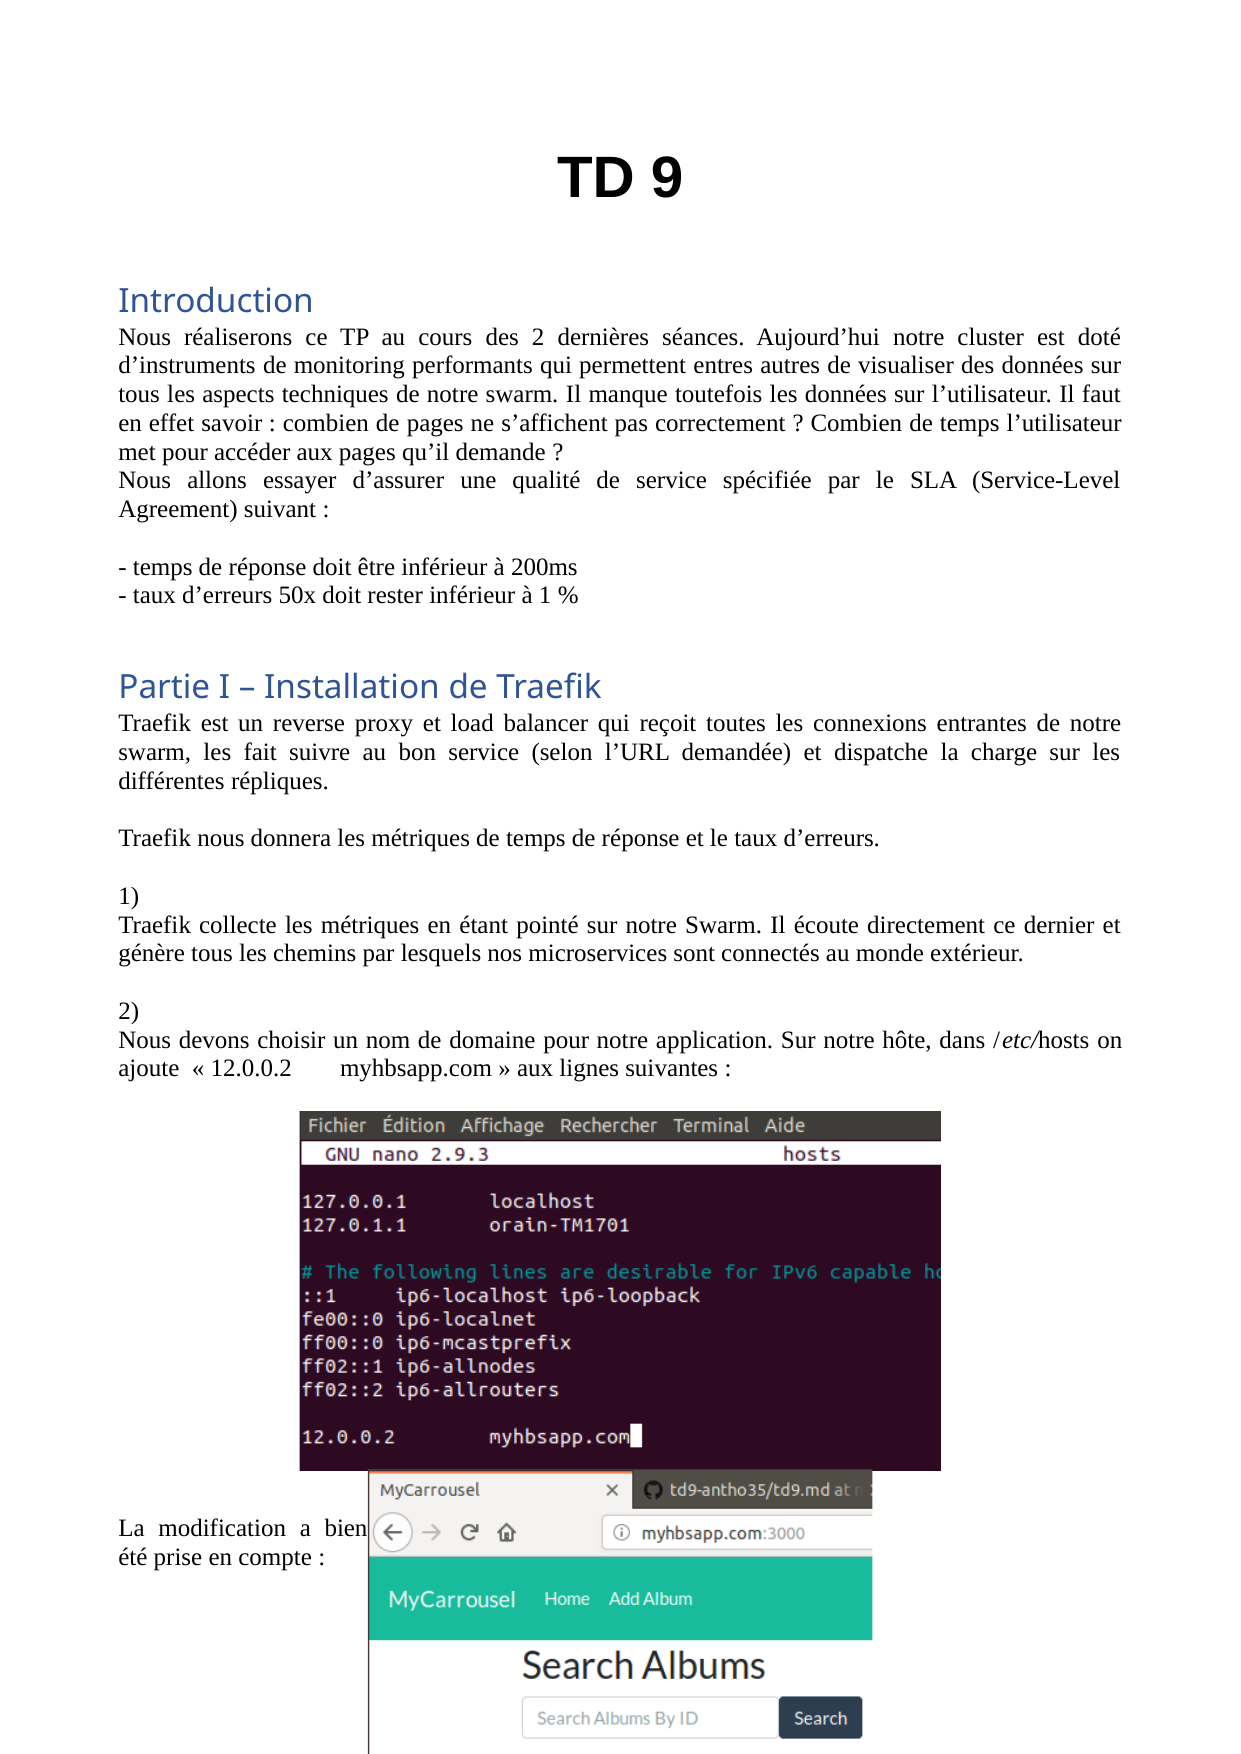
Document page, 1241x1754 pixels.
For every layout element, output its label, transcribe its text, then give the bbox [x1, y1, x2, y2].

text La modification a bien été prise en compte : [118, 1513, 367, 1571]
text [873, 1513, 1122, 1571]
text Nous devons choisir un nom de domaine pour notre application. Sur notre hôte, dans /etc/hosts on ajoute « 12.0.0.2 myhbsapp.com » aux lignes suivantes : [118, 1025, 1122, 1082]
text Nous réaliserons ce TP au cours des 2 dernières séances. Aujourd’hui notre cluster est doté d’instruments de monitoring performants qui permettent entres autres de visualiser des données sur tous les aspects techniques de notre swarm. Il manque toutefois les données sur l’utilisateur. Il faut en effet savoir : combien de pages ne s’affichent pas correctement ? Combien de temps l’utilisateur met pour accéder aux pages qu’il demande ? [118, 322, 1122, 466]
subtitle Introduction [118, 276, 1122, 322]
text Traefik est un reverse proxy et load balancer qui reçoit toutes les connexions entrantes de notre swarm, les fait suivre au bon service (selon l’URL demandée) et dispatche la charge sur les différentes répliques. [118, 708, 1122, 795]
text - temps de réponse doit être inférieur à 200ms [118, 552, 1122, 581]
text Traefik nous donnera les métriques de temps de réponse et le taux d’erreurs. [118, 823, 1122, 852]
title TD 9 [118, 143, 1122, 210]
text 1) [118, 881, 1122, 910]
text - taux d’erreurs 50x doit rester inférieur à 1 % [118, 581, 1122, 609]
subtitle Partie I – Installation de Traefik [118, 663, 1122, 708]
picture [299, 1111, 941, 1754]
text Nous allons essayer d’assurer une qualité de service spécifiée par le SLA (Service-Level Agreement) suivant : [118, 466, 1122, 523]
text 2) [118, 996, 1122, 1025]
text Traefik collecte les métriques en étant pointé sur notre Swarm. Il écoute directement ce dernier et génère tous les chemins par lesquels nos microservices sont connectés au monde extérieur. [118, 910, 1122, 967]
